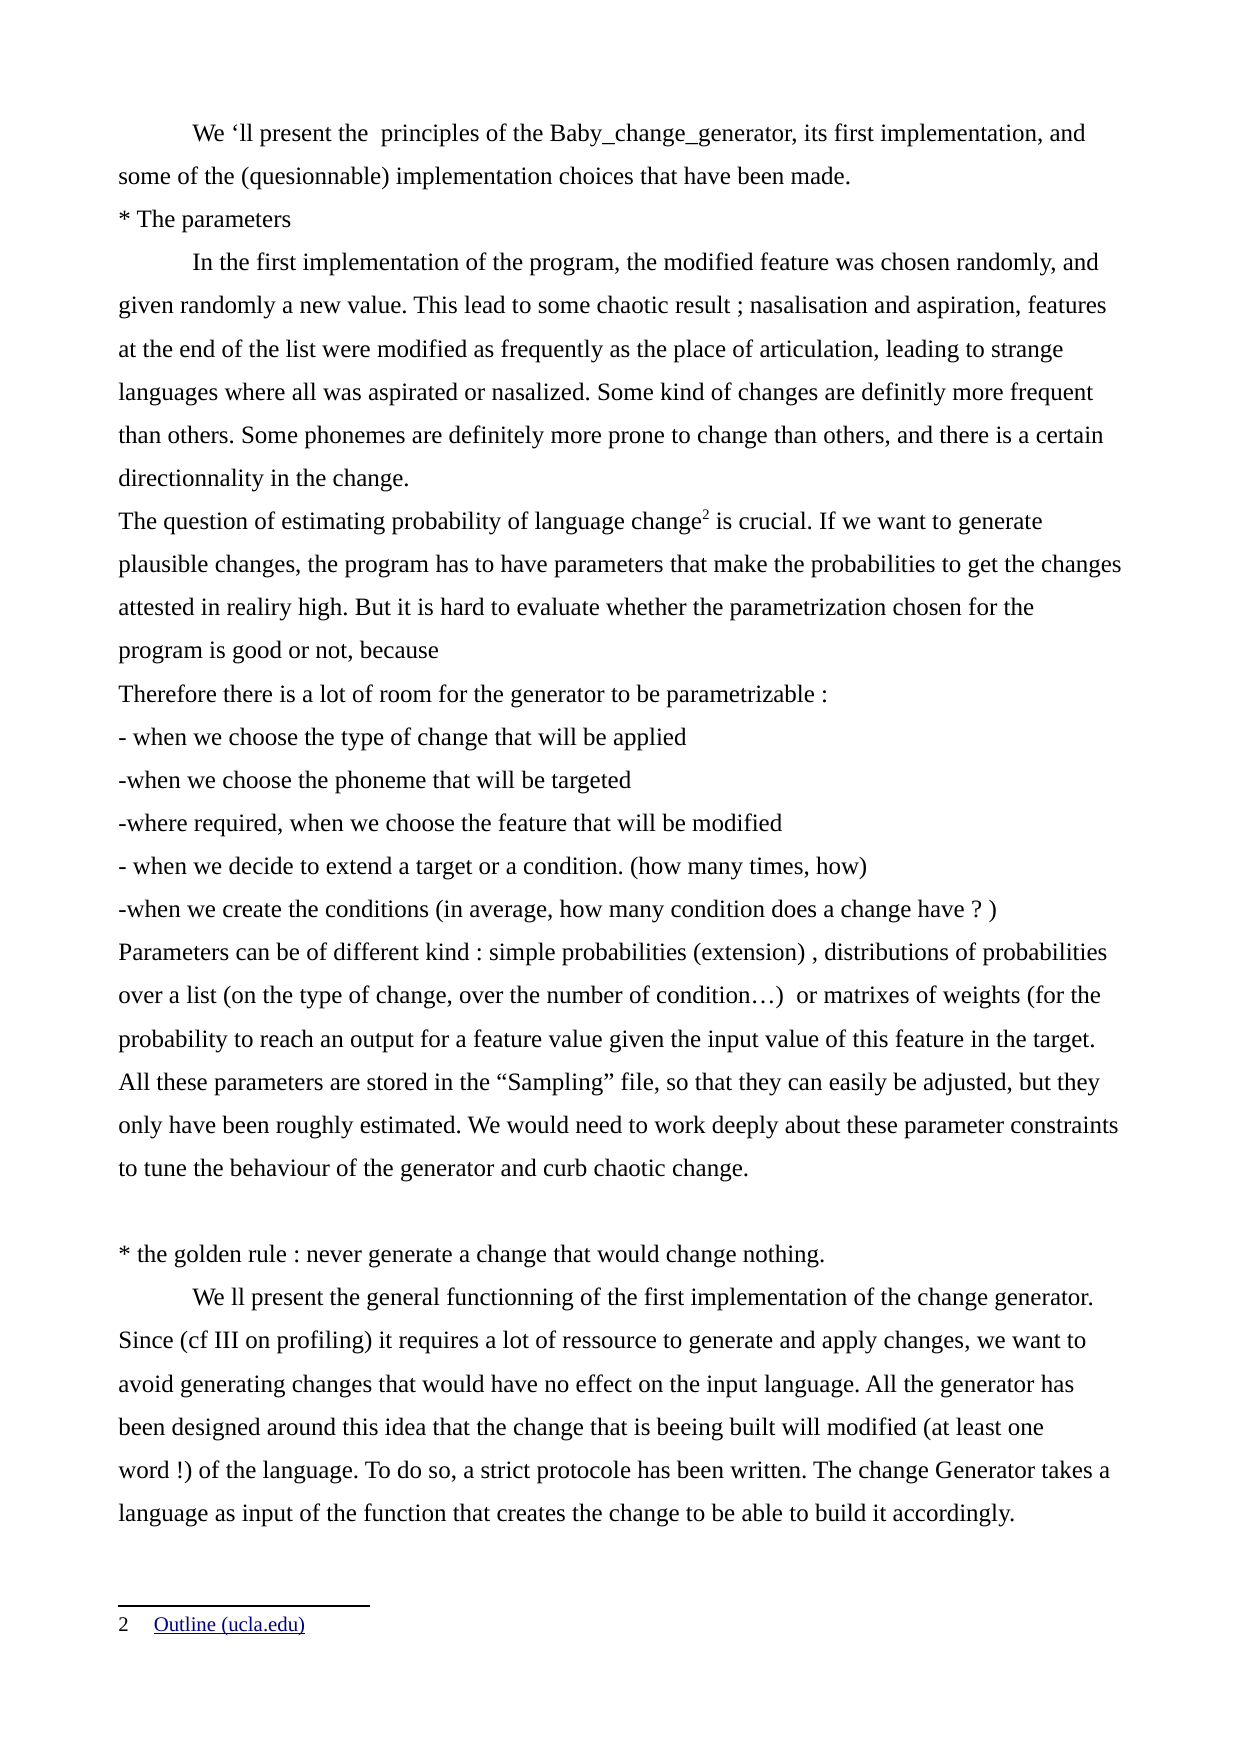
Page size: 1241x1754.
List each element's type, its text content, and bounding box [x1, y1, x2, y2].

text The question of estimating probability of language change is crucial. If we want to generate plausible changes, the program has to have parameters that make the probabilities to get the changes attested in realiry high. But it is hard to evaluate whether the parametrization chosen for the program is good or not, because [118, 506, 1122, 664]
text All these parameters are stored in the “Sampling” file, so that they can easily be adjusted, but they only have been roughly estimated. We would need to work deeply about these parameter constraints to tune the behaviour of the generator and curb chaotic change. [118, 1067, 1122, 1182]
text Outline (ucla.edu) [118, 1612, 1122, 1636]
text Parameters can be of different kind : simple probabilities (extension) , distributions of probabilities over a list (on the type of change, over the number of condition…) or matrixes of weights (for the probability to reach an output for a feature value given the input value of this feature in the target. [118, 937, 1122, 1052]
text -where required, when we choose the feature that will be modified [118, 808, 1122, 837]
text Since (cf III on profiling) it requires a lot of ressource to generate and apply changes, we want to avoid generating changes that would have no effect on the input language. All the generator has been designed around this idea that the change that is beeing built will modified (at least one word !) of the language. To do so, a strict protocole has been written. The change Generator takes a language as input of the function that creates the change to be able to build it accordingly. [118, 1326, 1122, 1527]
text -when we choose the phoneme that will be targeted [118, 765, 1122, 794]
text In the first implementation of the program, the modified feature was chosen randomly, and given randomly a new value. This lead to some chaotic result ; nasalisation and aspiration, features at the end of the list were modified as frequently as the place of articulation, leading to strange languages where all was aspirated or nasalized. Some kind of changes are definitly more frequent than others. Some phonemes are definitely more prone to change than others, and there is a certain directionnality in the change. [118, 247, 1122, 492]
text - when we choose the type of change that will be applied [118, 722, 1122, 751]
text * The parameters [118, 204, 1122, 233]
text We ‘ll present the principles of the Baby_change_generator, its first implementation, and some of the (quesionnable) implementation choices that have been made. [118, 118, 1122, 190]
text We ll present the general functionning of the first implementation of the change generator. [118, 1282, 1122, 1311]
text * the golden rule : never generate a change that would change nothing. [118, 1239, 1122, 1268]
text - when we decide to extend a target or a condition. (how many times, how) [118, 851, 1122, 880]
text Therefore there is a lot of room for the generator to be parametrizable : [118, 679, 1122, 707]
text -when we create the conditions (in average, how many condition does a change have ? ) [118, 894, 1122, 923]
